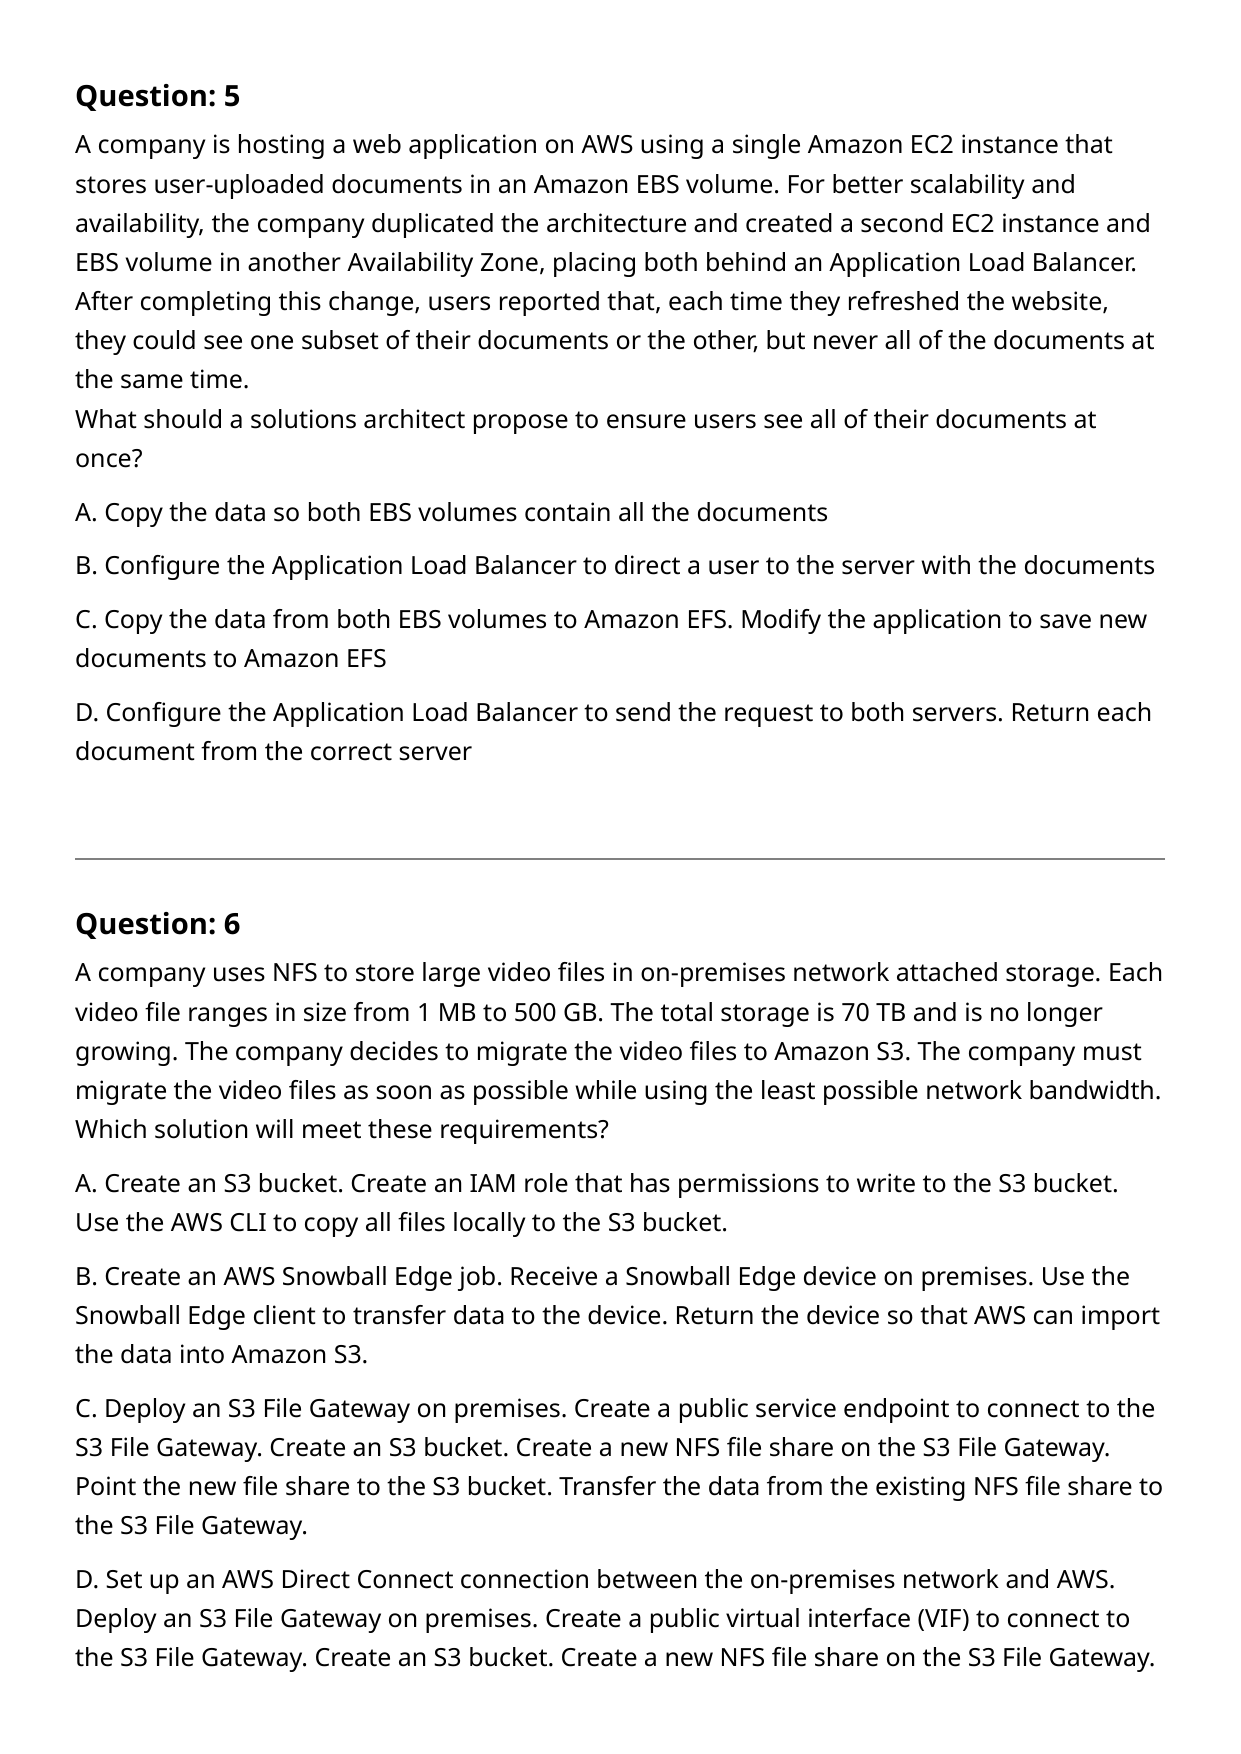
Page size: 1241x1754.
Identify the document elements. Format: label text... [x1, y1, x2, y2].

text A company uses NFS to store large video files in on-premises network attached storage. Each video file ranges in size from 1 MB to 500 GB. The total storage is 70 TB and is no longer growing. The company decides to migrate the video files to Amazon S3. The company must migrate the video files as soon as possible while using the least possible network bandwidth. Which solution will meet these requirements? [75, 955, 1165, 1146]
text D. Set up an AWS Direct Connect connection between the on-premises network and AWS. Deploy an S3 File Gateway on premises. Create a public virtual interface (VIF) to connect to the S3 File Gateway. Create an S3 bucket. Create a new NFS file share on the S3 File Gateway. [75, 1562, 1165, 1674]
text A. Copy the data so both EBS volumes contain all the documents [75, 494, 1165, 528]
subtitle Question: 5 [75, 75, 1165, 115]
text C. Deploy an S3 File Gateway on premises. Create a public service endpoint to connect to the S3 File Gateway. Create an S3 bucket. Create a new NFS file share on the S3 File Gateway. Point the new file share to the S3 bucket. Transfer the data from the existing NFS file share to the S3 File Gateway. [75, 1391, 1165, 1542]
text A. Create an S3 bucket. Create an IAM role that has permissions to write to the S3 bucket. Use the AWS CLI to copy all files locally to the S3 bucket. [75, 1166, 1165, 1239]
text B. Create an AWS Snowball Edge job. Receive a Snowball Edge device on premises. Use the Snowball Edge client to transfer data to the device. Return the device so that AWS can import the data into Amazon S3. [75, 1258, 1165, 1371]
text D. Configure the Application Load Balancer to send the request to both servers. Return each document from the correct server [75, 695, 1165, 768]
text C. Copy the data from both EBS volumes to Amazon EFS. Modify the application to save new documents to Amazon EFS [75, 602, 1165, 675]
text B. Configure the Application Load Balancer to direct a user to the server with the documents [75, 548, 1165, 582]
subtitle Question: 6 [75, 903, 1165, 943]
text A company is hosting a web application on AWS using a single Amazon EC2 instance that stores user-uploaded documents in an Amazon EBS volume. For better scalability and availability, the company duplicated the architecture and created a second EC2 instance and EBS volume in another Availability Zone, placing both behind an Application Load Balancer. After completing this change, users reported that, each time they refreshed the website, they could see one subset of their documents or the other, but never all of the documents at the same time. What should a solutions architect propose to ensure users see all of their documents at once? [75, 127, 1165, 474]
